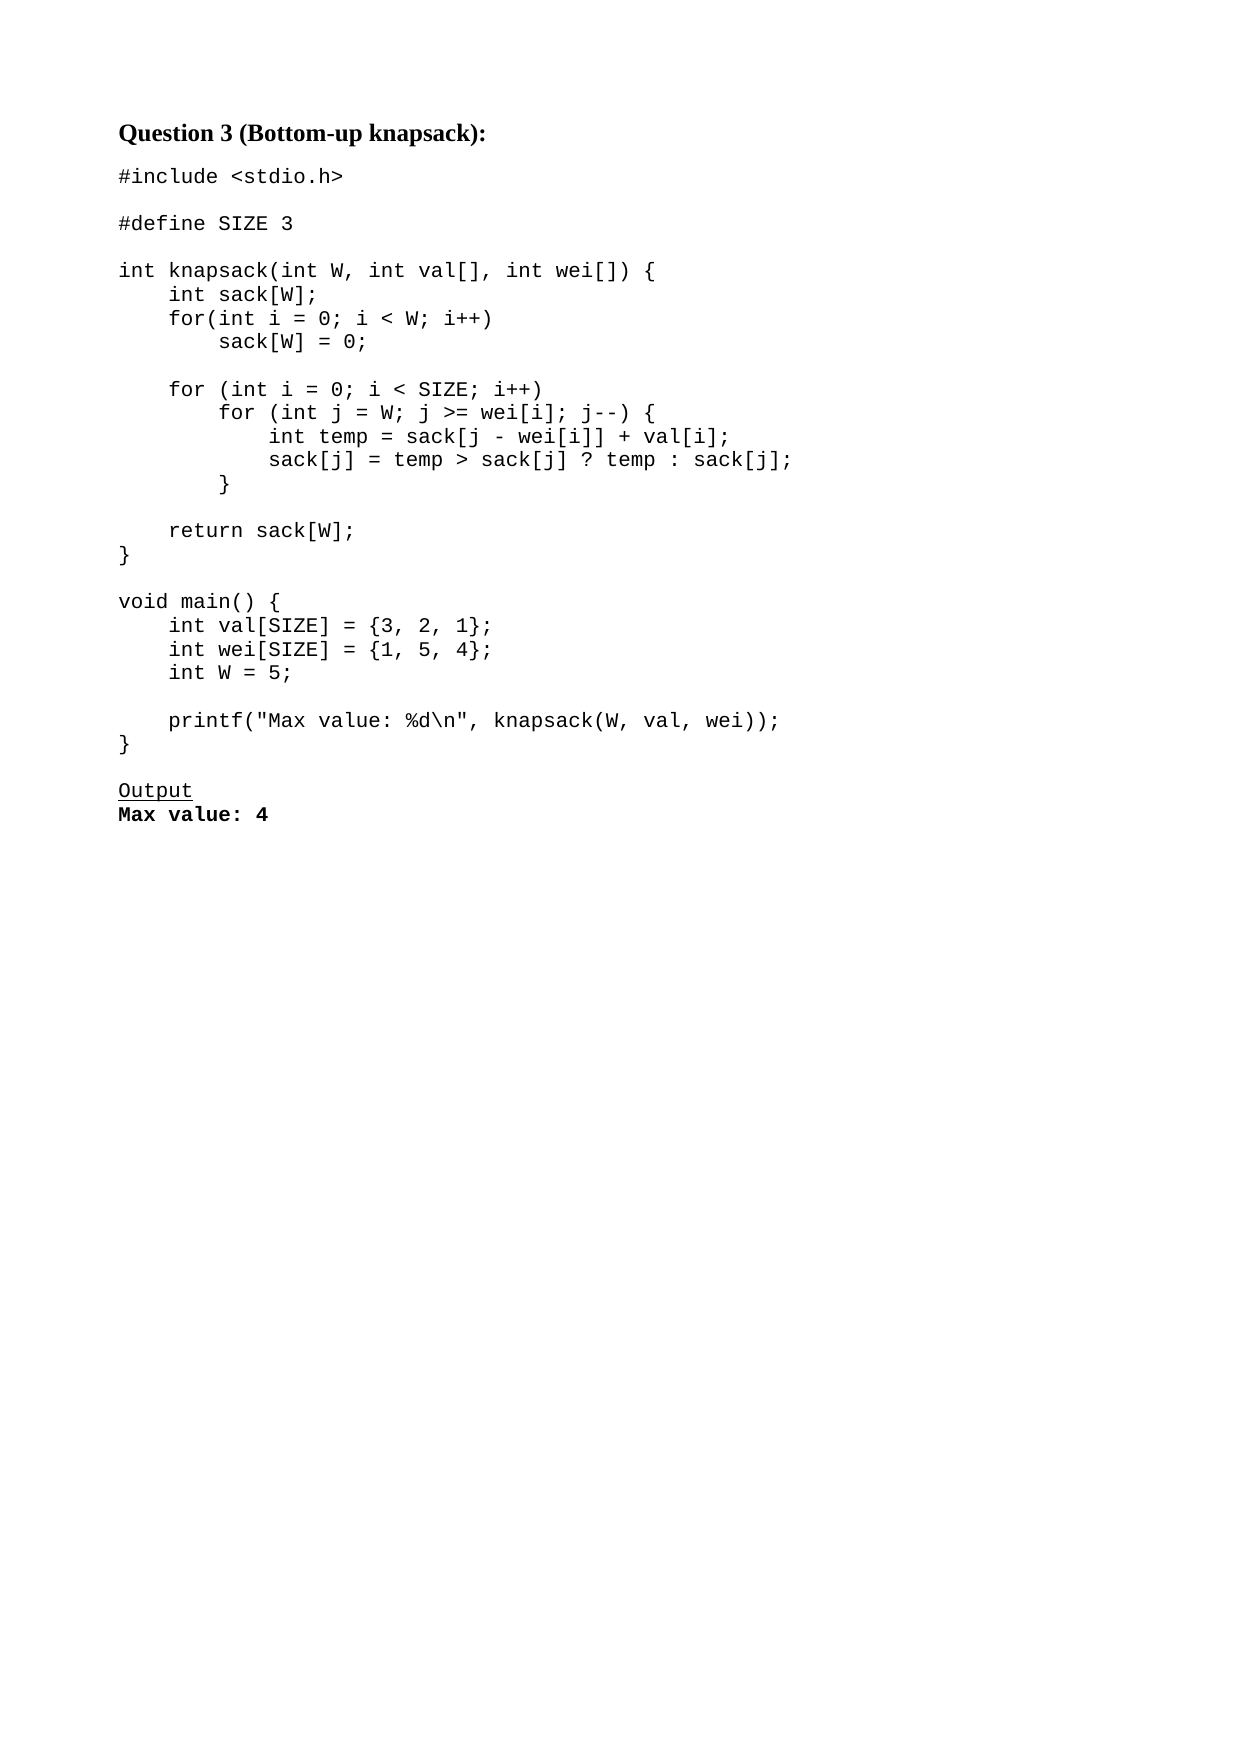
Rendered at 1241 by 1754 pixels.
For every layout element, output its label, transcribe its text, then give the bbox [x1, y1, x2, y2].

text #define SIZE 3 [118, 213, 1122, 237]
text int wei[SIZE] = {1, 5, 4}; [118, 639, 1122, 662]
text Question 3 (Bottom-up knapsack): [118, 118, 1122, 147]
text int sack[W]; [118, 284, 1122, 308]
text Output [118, 781, 1122, 804]
text sack[W] = 0; [118, 331, 1122, 355]
text } [118, 733, 1122, 757]
text int val[SIZE] = {3, 2, 1}; [118, 615, 1122, 639]
text } [118, 544, 1122, 568]
text printf("Max value: %d\n", knapsack(W, val, wei)); [118, 709, 1122, 733]
text int knapsack(int W, int val[], int wei[]) { [118, 260, 1122, 284]
text Max value: 4 [118, 804, 1122, 828]
text void main() { [118, 591, 1122, 615]
text sack[j] = temp > sack[j] ? temp : sack[j]; [118, 449, 1122, 473]
text } [118, 473, 1122, 497]
text for (int i = 0; i < SIZE; i++) [118, 378, 1122, 402]
text int W = 5; [118, 662, 1122, 686]
text #include <stdio.h> [118, 166, 1122, 189]
text int temp = sack[j - wei[i]] + val[i]; [118, 426, 1122, 449]
text for (int j = W; j >= wei[i]; j--) { [118, 402, 1122, 426]
text for(int i = 0; i < W; i++) [118, 308, 1122, 331]
text return sack[W]; [118, 520, 1122, 544]
